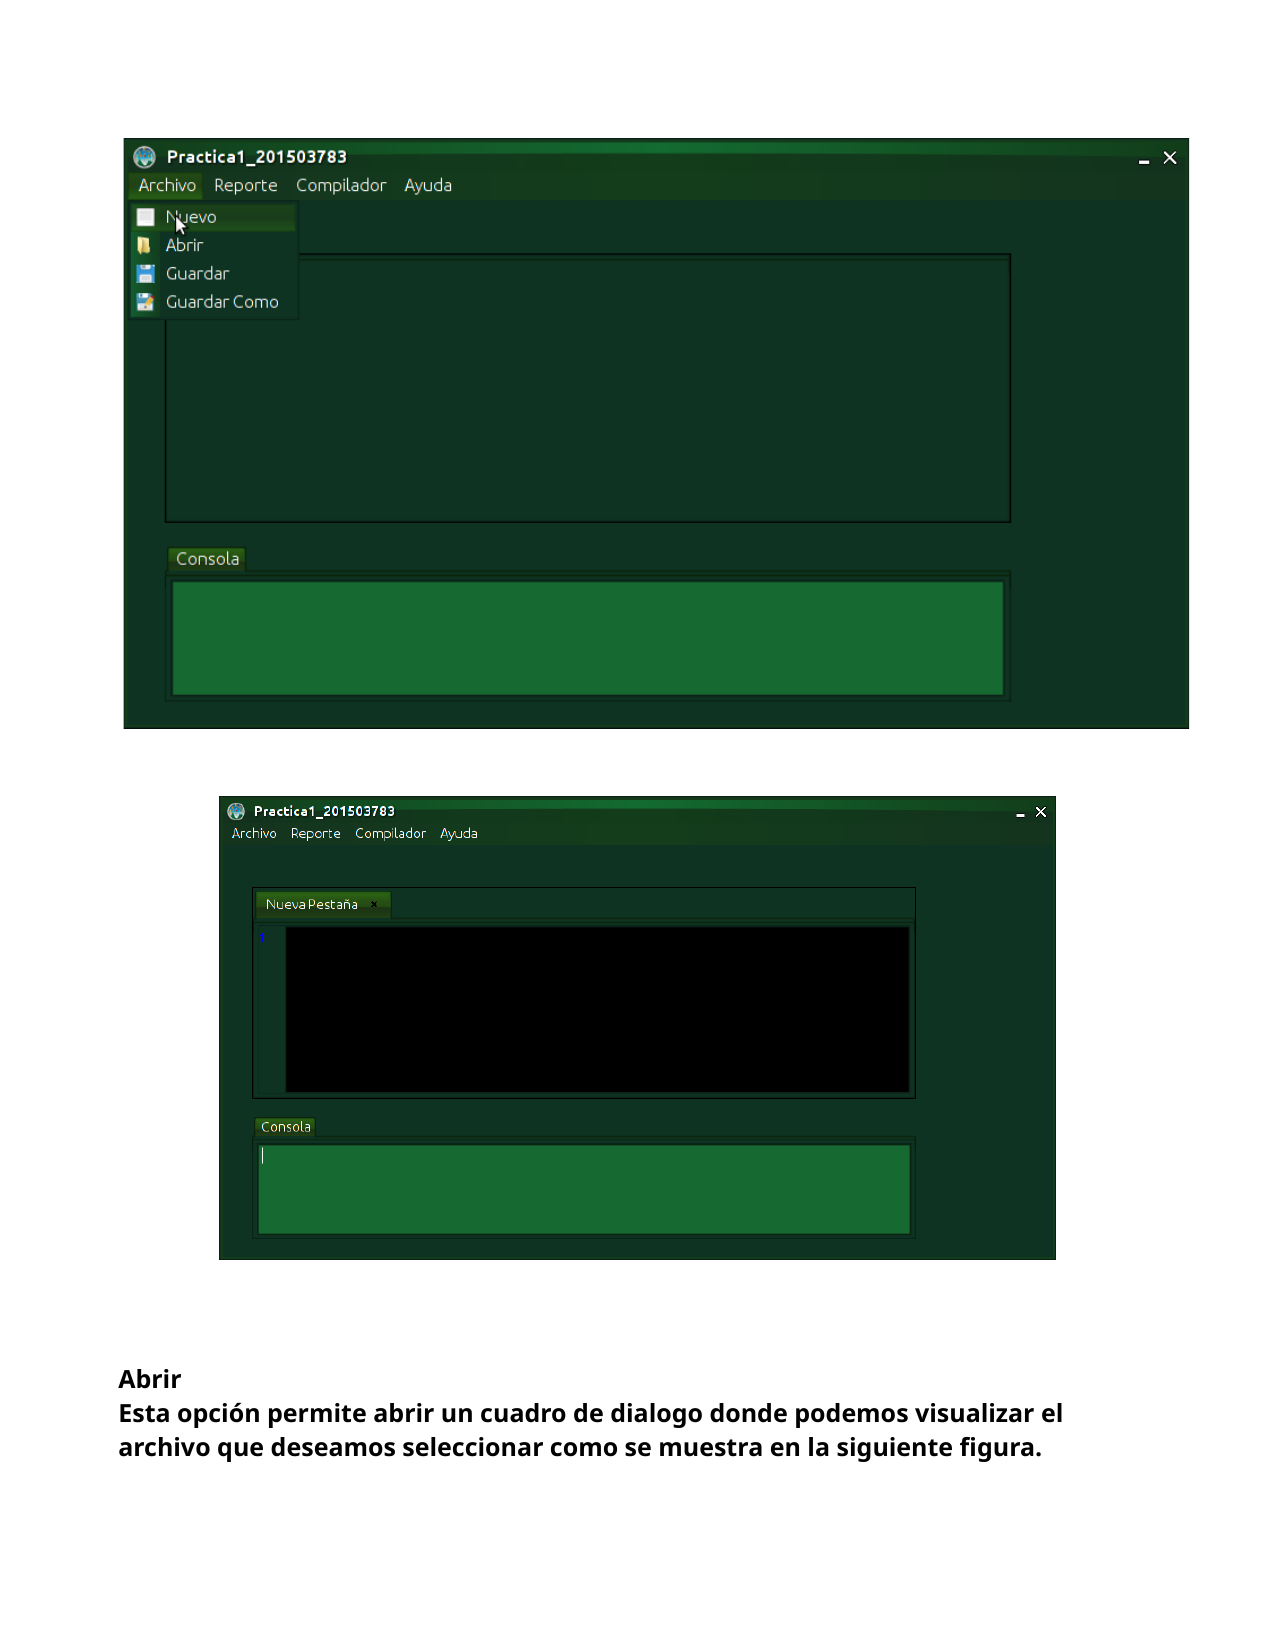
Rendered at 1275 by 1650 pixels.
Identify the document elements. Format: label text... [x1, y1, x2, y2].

picture [219, 796, 1056, 1260]
text Esta opción permite abrir un cuadro de dialogo donde podemos visualizar el archivo que deseamos seleccionar como se muestra en la siguiente figura. [118, 1396, 1157, 1464]
picture [123, 138, 1190, 729]
text Abrir [118, 1362, 1157, 1396]
